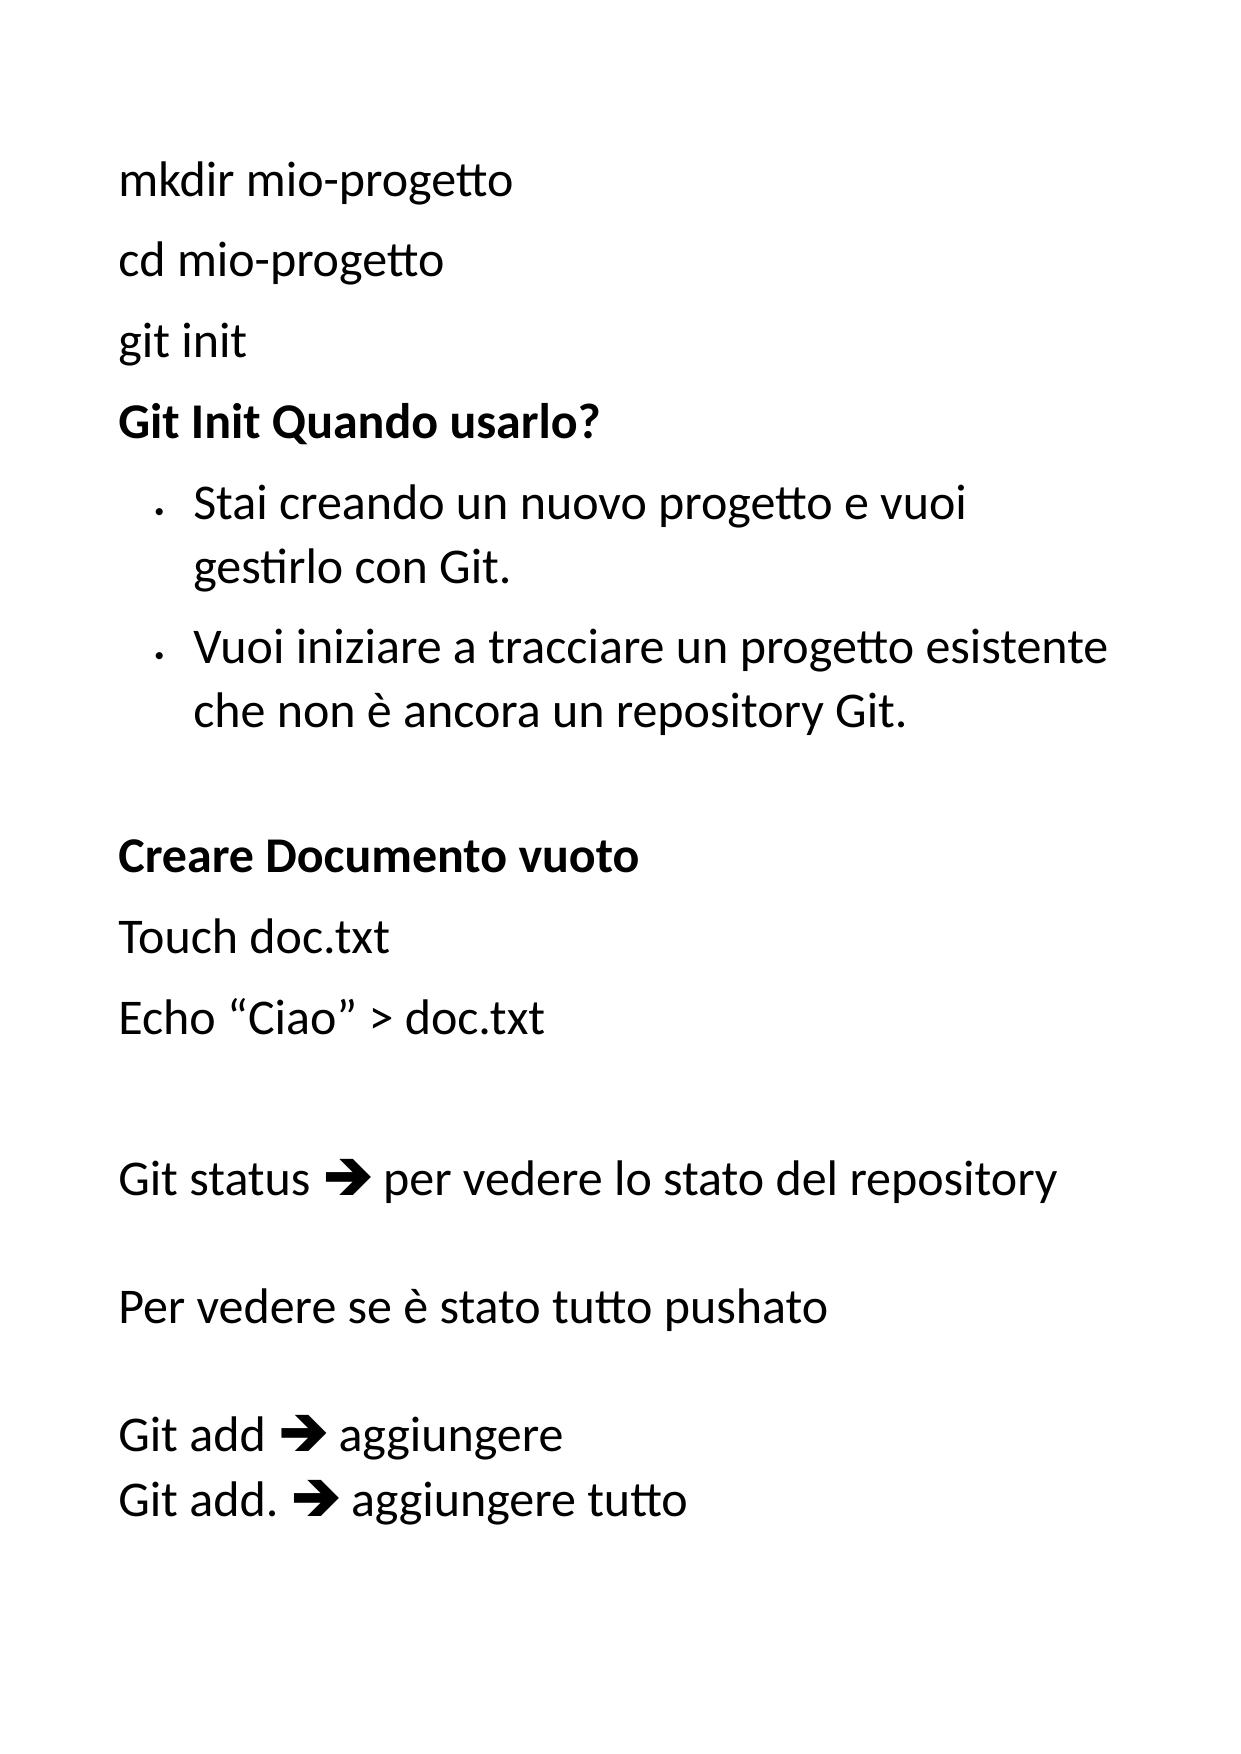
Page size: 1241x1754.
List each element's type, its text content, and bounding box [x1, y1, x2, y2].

text Creare Documento vuoto [118, 760, 1122, 885]
text Echo “Ciao” > doc.txt [118, 986, 1122, 1047]
text git init [118, 309, 1122, 370]
list Vuoi iniziare a tracciare un progetto esistente che non è ancora un repository Git. [156, 615, 1122, 740]
text mkdir mio-progetto [118, 148, 1122, 209]
text cd mio-progetto [118, 228, 1122, 289]
list Stai creando un nuovo progetto e vuoi gestirlo con Git. [156, 471, 1122, 596]
text Touch doc.txt [118, 905, 1122, 966]
text Git Init Quando usarlo? [118, 390, 1122, 451]
text Git status  per vedere lo stato del repository Per vedere se è stato tutto pushato Git add  aggiungere Git add.  aggiungere tutto [118, 1147, 1122, 1528]
